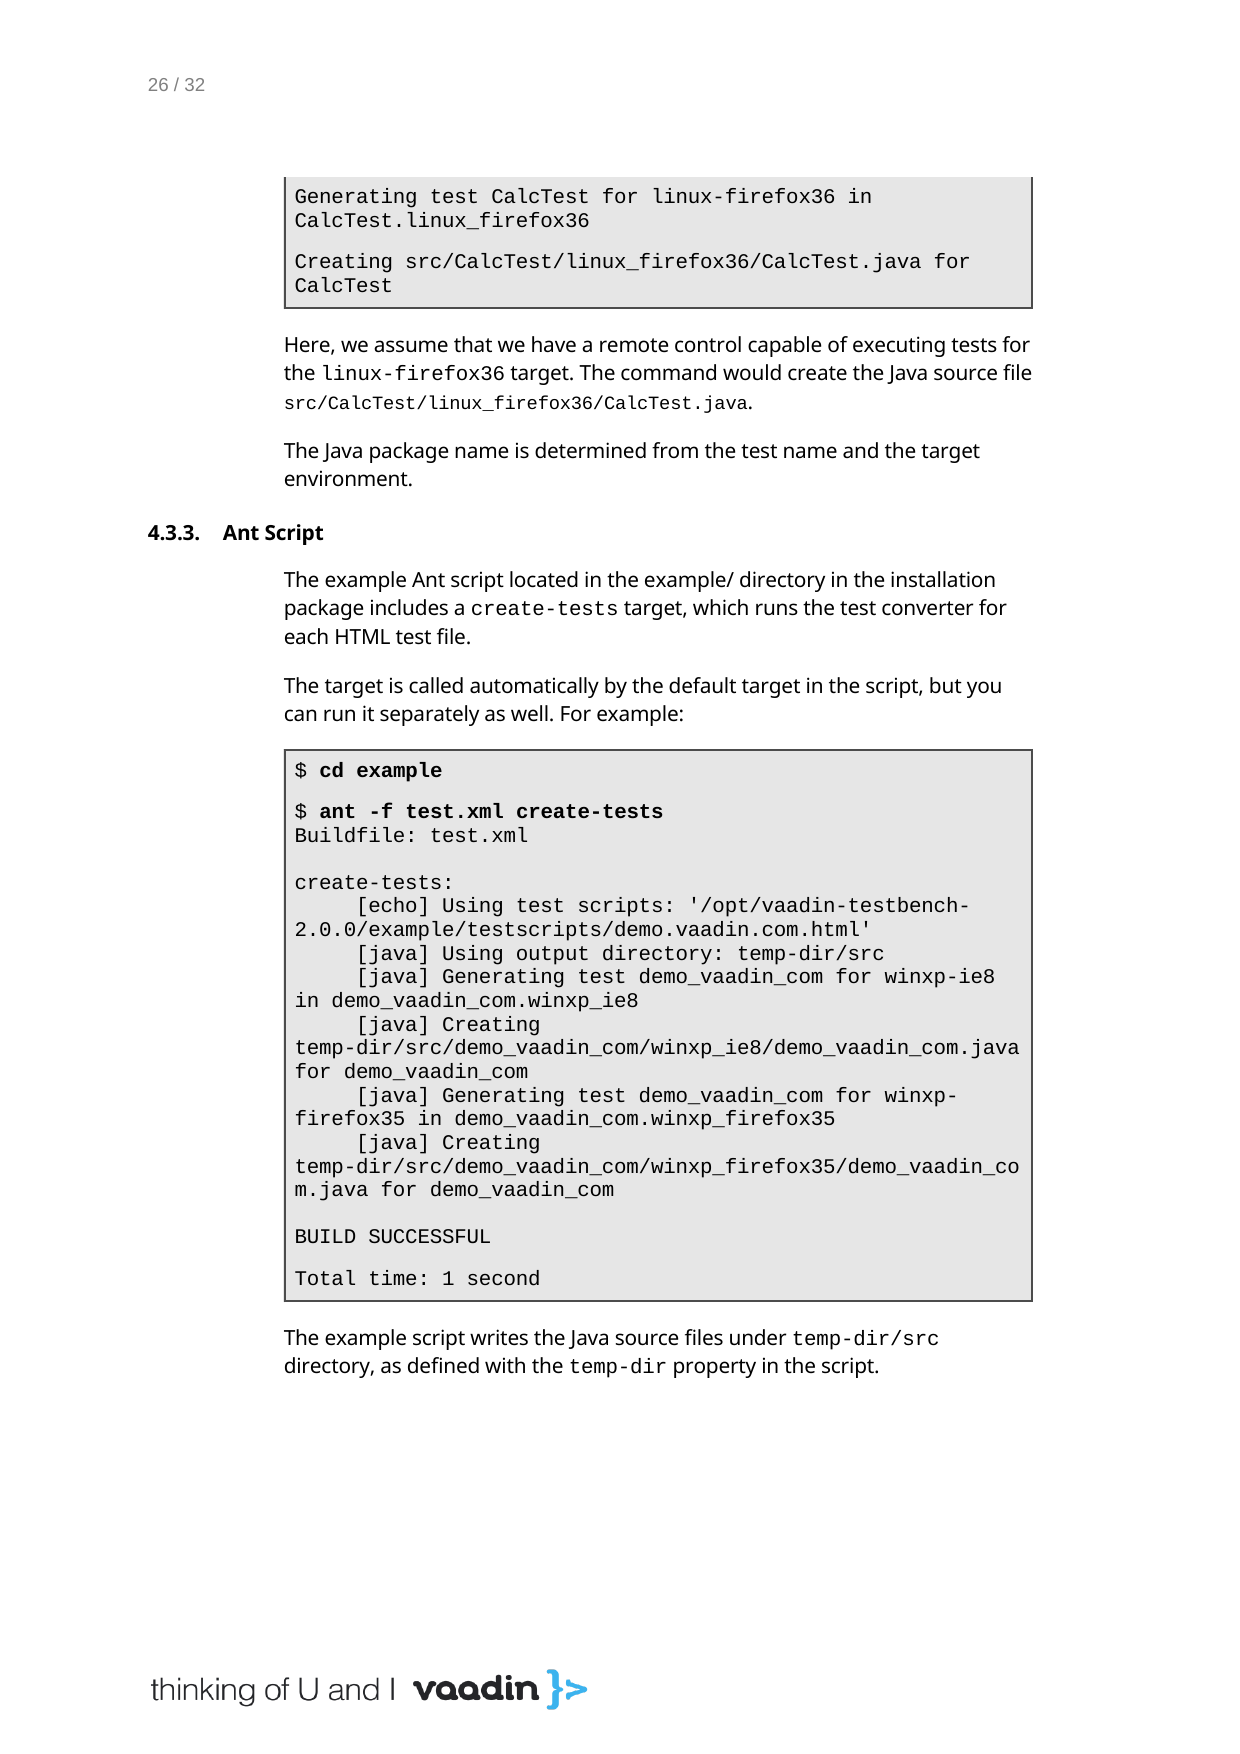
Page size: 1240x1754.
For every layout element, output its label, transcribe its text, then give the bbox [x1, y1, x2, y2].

text [echo] Using test scripts: '/opt/vaadin-testbench-2.0.0/example/testscripts/demo.vaadin.com.html' [286, 896, 1031, 943]
text The example Ant script located in the example/ directory in the installation package includes a create-tests target, which runs the test converter for each HTML test file. [283, 565, 1033, 651]
picture [150, 1665, 590, 1712]
text [java] Using output directory: temp-dir/src [286, 943, 1031, 966]
text Total time: 1 second [286, 1259, 1031, 1300]
text [java] Generating test demo_vaadin_com for winxp-ie8 in demo_vaadin_com.winxp_ie8 [286, 966, 1031, 1014]
text BUILD SUCCESSFUL [286, 1227, 1031, 1259]
text create-tests: [286, 872, 1031, 896]
text The example script writes the Java source files under temp-dir/src directory, as defined with the temp-dir property in the script. [283, 1323, 1033, 1380]
text Creating src/CalcTest/linux_firefox36/CalcTest.java for CalcTest [286, 242, 1031, 307]
text The target is called automatically by the default target in the script, but you can run it separately as well. For example: [283, 671, 1033, 728]
text The Java package name is determined from the test name and the target environment. [283, 436, 1033, 493]
text [java] Generating test demo_vaadin_com for winxp-firefox35 in demo_vaadin_com.winxp_firefox35 [286, 1085, 1031, 1132]
text Generating test CalcTest for linux-firefox36 in CalcTest.linux_firefox36 [286, 177, 1031, 242]
subtitle Ant Script [148, 518, 1033, 546]
text $ ant -f test.xml create-tests [286, 792, 1031, 824]
text Here, we assume that we have a remote control capable of executing tests for the linux-firefox36 target. The command would create the Java source file src/CalcTest/linux_firefox36/CalcTest.java. [283, 330, 1033, 415]
text [java] Creating temp-dir/src/demo_vaadin_com/winxp_firefox35/demo_vaadin_com.java for demo_vaadin_com [286, 1132, 1031, 1203]
text [java] Creating temp-dir/src/demo_vaadin_com/winxp_ie8/demo_vaadin_com.java for demo_vaadin_com [286, 1014, 1031, 1085]
text $ cd example [286, 751, 1031, 792]
text Buildfile: test.xml [286, 824, 1031, 848]
